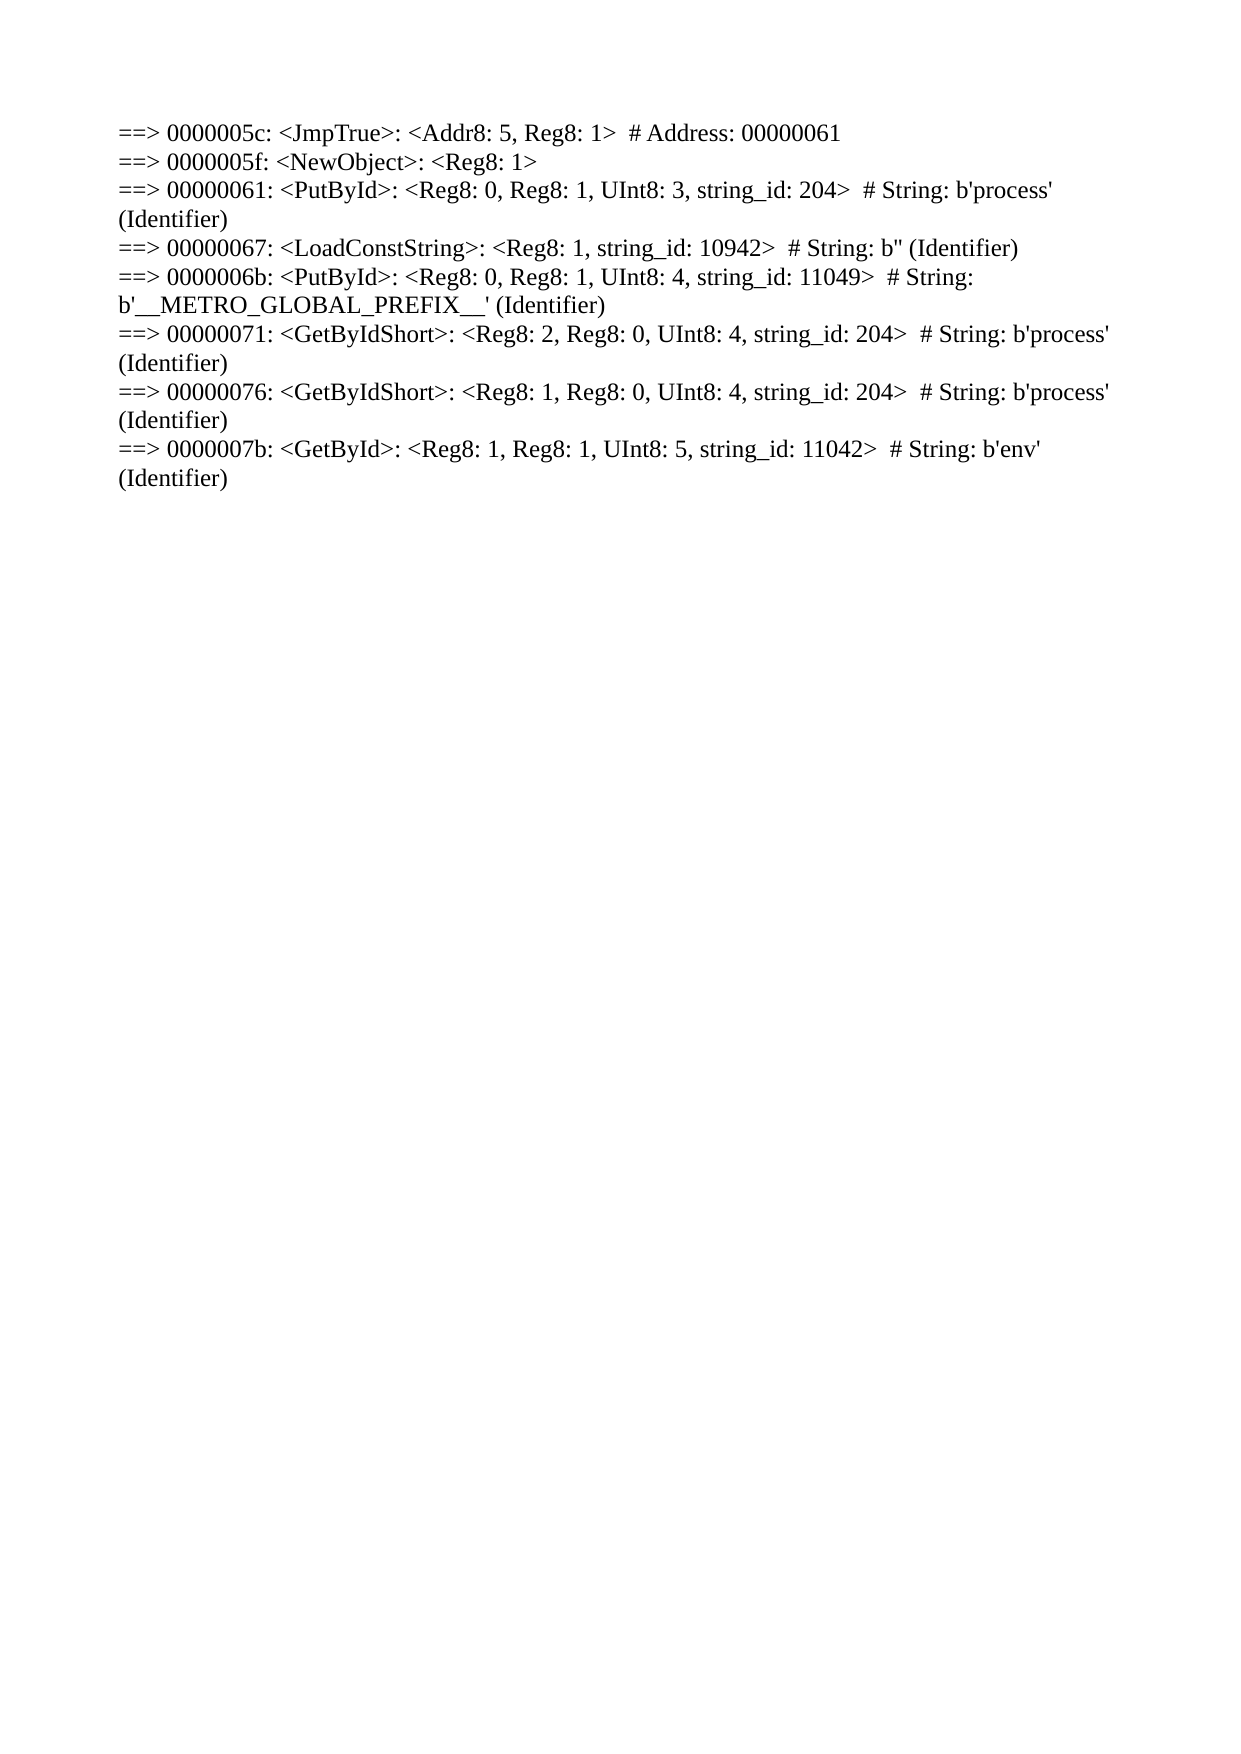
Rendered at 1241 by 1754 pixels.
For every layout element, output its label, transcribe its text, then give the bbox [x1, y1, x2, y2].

text ==> 00000071: <GetByIdShort>: <Reg8: 2, Reg8: 0, UInt8: 4, string_id: 204> # String: b'process' (Identifier) [118, 319, 1122, 377]
text ==> 0000007b: <GetById>: <Reg8: 1, Reg8: 1, UInt8: 5, string_id: 11042> # String: b'env' (Identifier) [118, 434, 1122, 492]
text ==> 0000006b: <PutById>: <Reg8: 0, Reg8: 1, UInt8: 4, string_id: 11049> # String: b'__METRO_GLOBAL_PREFIX__' (Identifier) [118, 262, 1122, 319]
text ==> 00000067: <LoadConstString>: <Reg8: 1, string_id: 10942> # String: b'' (Identifier) [118, 233, 1122, 262]
text ==> 00000061: <PutById>: <Reg8: 0, Reg8: 1, UInt8: 3, string_id: 204> # String: b'process' (Identifier) [118, 176, 1122, 233]
text ==> 0000005c: <JmpTrue>: <Addr8: 5, Reg8: 1> # Address: 00000061 [118, 118, 1122, 147]
text ==> 0000005f: <NewObject>: <Reg8: 1> [118, 147, 1122, 176]
text ==> 00000076: <GetByIdShort>: <Reg8: 1, Reg8: 0, UInt8: 4, string_id: 204> # String: b'process' (Identifier) [118, 377, 1122, 434]
